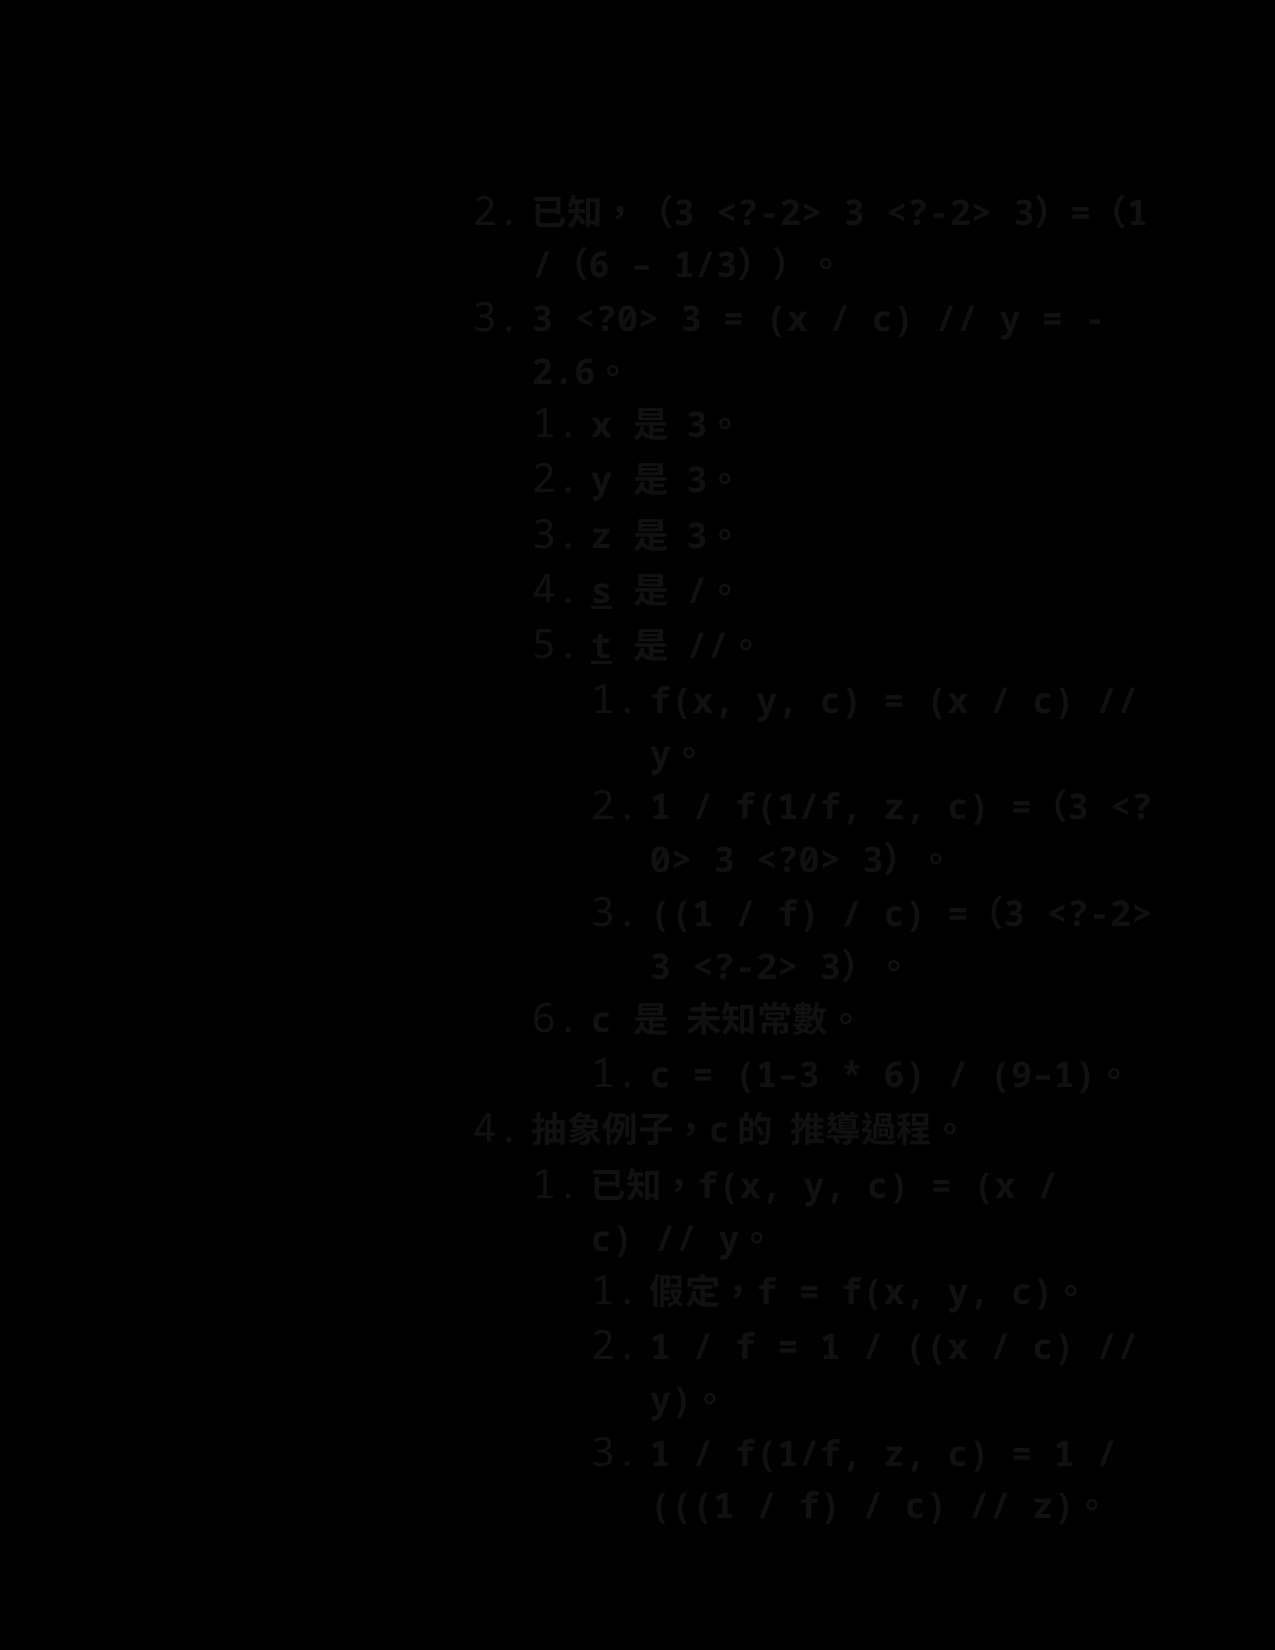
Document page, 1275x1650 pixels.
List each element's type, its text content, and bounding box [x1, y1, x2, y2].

list t 是 //。 [532, 615, 1157, 670]
list c 是 未知常數。 [532, 989, 1157, 1044]
list z 是 3。 [532, 505, 1157, 560]
list x 是 3。 [532, 394, 1157, 450]
list 抽象例子，c的 推導過程。 [472, 1100, 1157, 1155]
list f(x, y, c) = (x / c) // y。 [591, 670, 1157, 777]
list c = (1–3 * 6) / (9–1)。 [591, 1044, 1157, 1100]
list 已知，f(x, y, c) = (x / c) // y。 [532, 1155, 1157, 1261]
list s 是 /。 [532, 560, 1157, 615]
list 假定，f = f(x, y, c)。 [591, 1261, 1157, 1316]
list ((1 / f) / c) =（3 <?-2> 3 <?-2> 3）。 [591, 883, 1157, 989]
list 3 <?0> 3 = (x / c) // y = -2.6。 [472, 288, 1157, 394]
list 1 / f = 1 / ((x / c) // y)。 [591, 1316, 1157, 1423]
list 1 / f(1/f, z, c) =（3 <?0> 3 <?0> 3）。 [591, 777, 1157, 883]
list 已知，（3 <?-2> 3 <?-2> 3）=（1 /（6 – 1/3））。 [472, 182, 1157, 288]
list y 是 3。 [532, 450, 1157, 505]
list 1 / f(1/f, z, c) = 1 / (((1 / f) / c) // z)。 [591, 1423, 1157, 1529]
